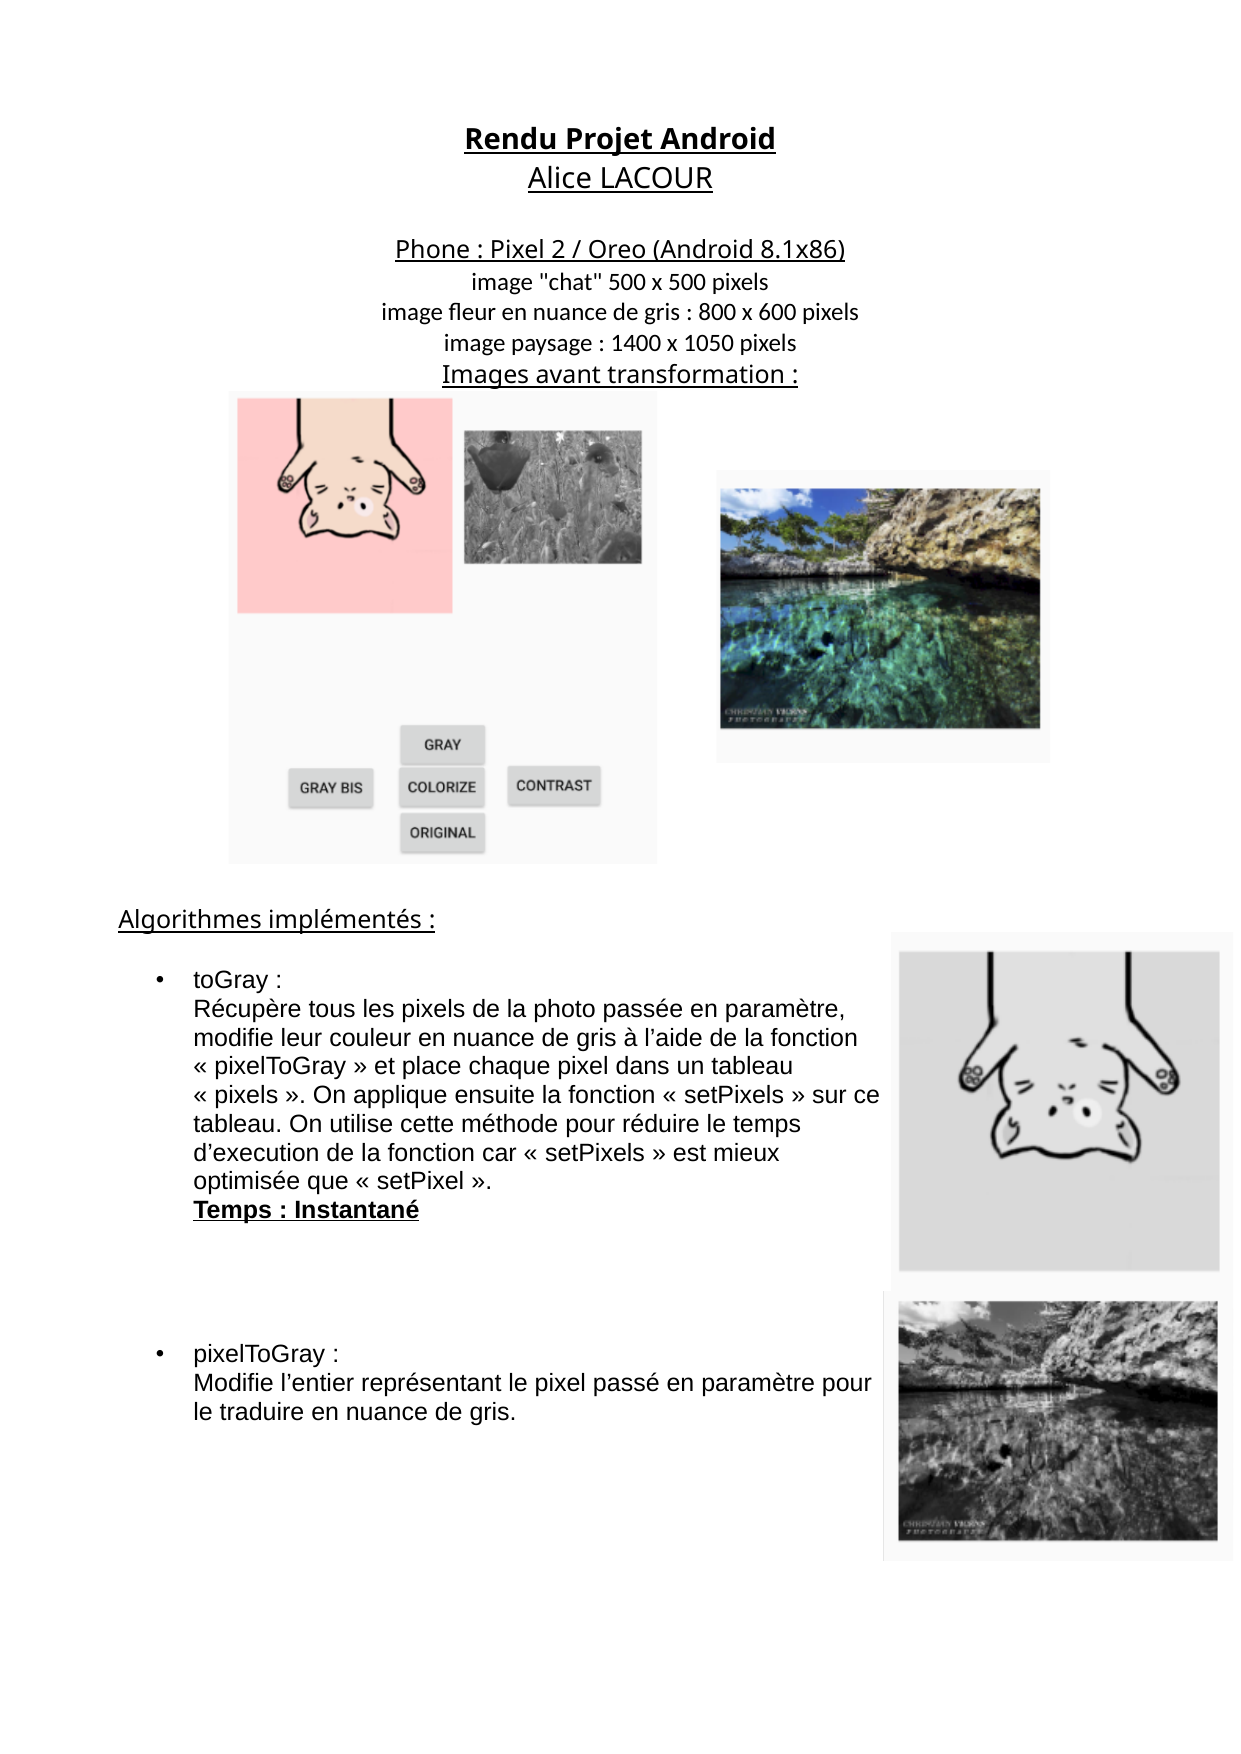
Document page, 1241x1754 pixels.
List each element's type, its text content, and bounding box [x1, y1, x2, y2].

text Algorithmes implémentés : [118, 902, 1122, 936]
text Rendu Projet Android [118, 118, 1122, 158]
picture [883, 932, 1234, 1561]
picture [228, 391, 658, 864]
text Images avant transformation : [118, 357, 1122, 391]
text Phone : Pixel 2 / Oreo (Android 8.1x86) [118, 232, 1122, 266]
text image fleur en nuance de gris : 800 x 600 pixels [118, 296, 1122, 327]
list toGray : Récupère tous les pixels de la photo passée en paramètre, modifie leur couleur en nuance de gris à l’aide de la fonction « pixelToGray » et place chaque pixel dans un tableau « pixels ». On applique ensuite la fonction « setPixels » sur ce tableau. On utilise cette méthode pour réduire le temps d’execution de la fonction car « setPixels » est mieux optimisée que « setPixel ». Temps : Instantané [156, 965, 891, 1339]
list pixelToGray : Modifie l’entier représentant le pixel passé en paramètre pour le traduire en nuance de gris. [156, 1339, 883, 1540]
picture [716, 470, 1051, 763]
text image paysage : 1400 x 1050 pixels [118, 327, 1122, 357]
text image "chat" 500 x 500 pixels [118, 266, 1122, 296]
text Alice LACOUR [118, 158, 1122, 197]
